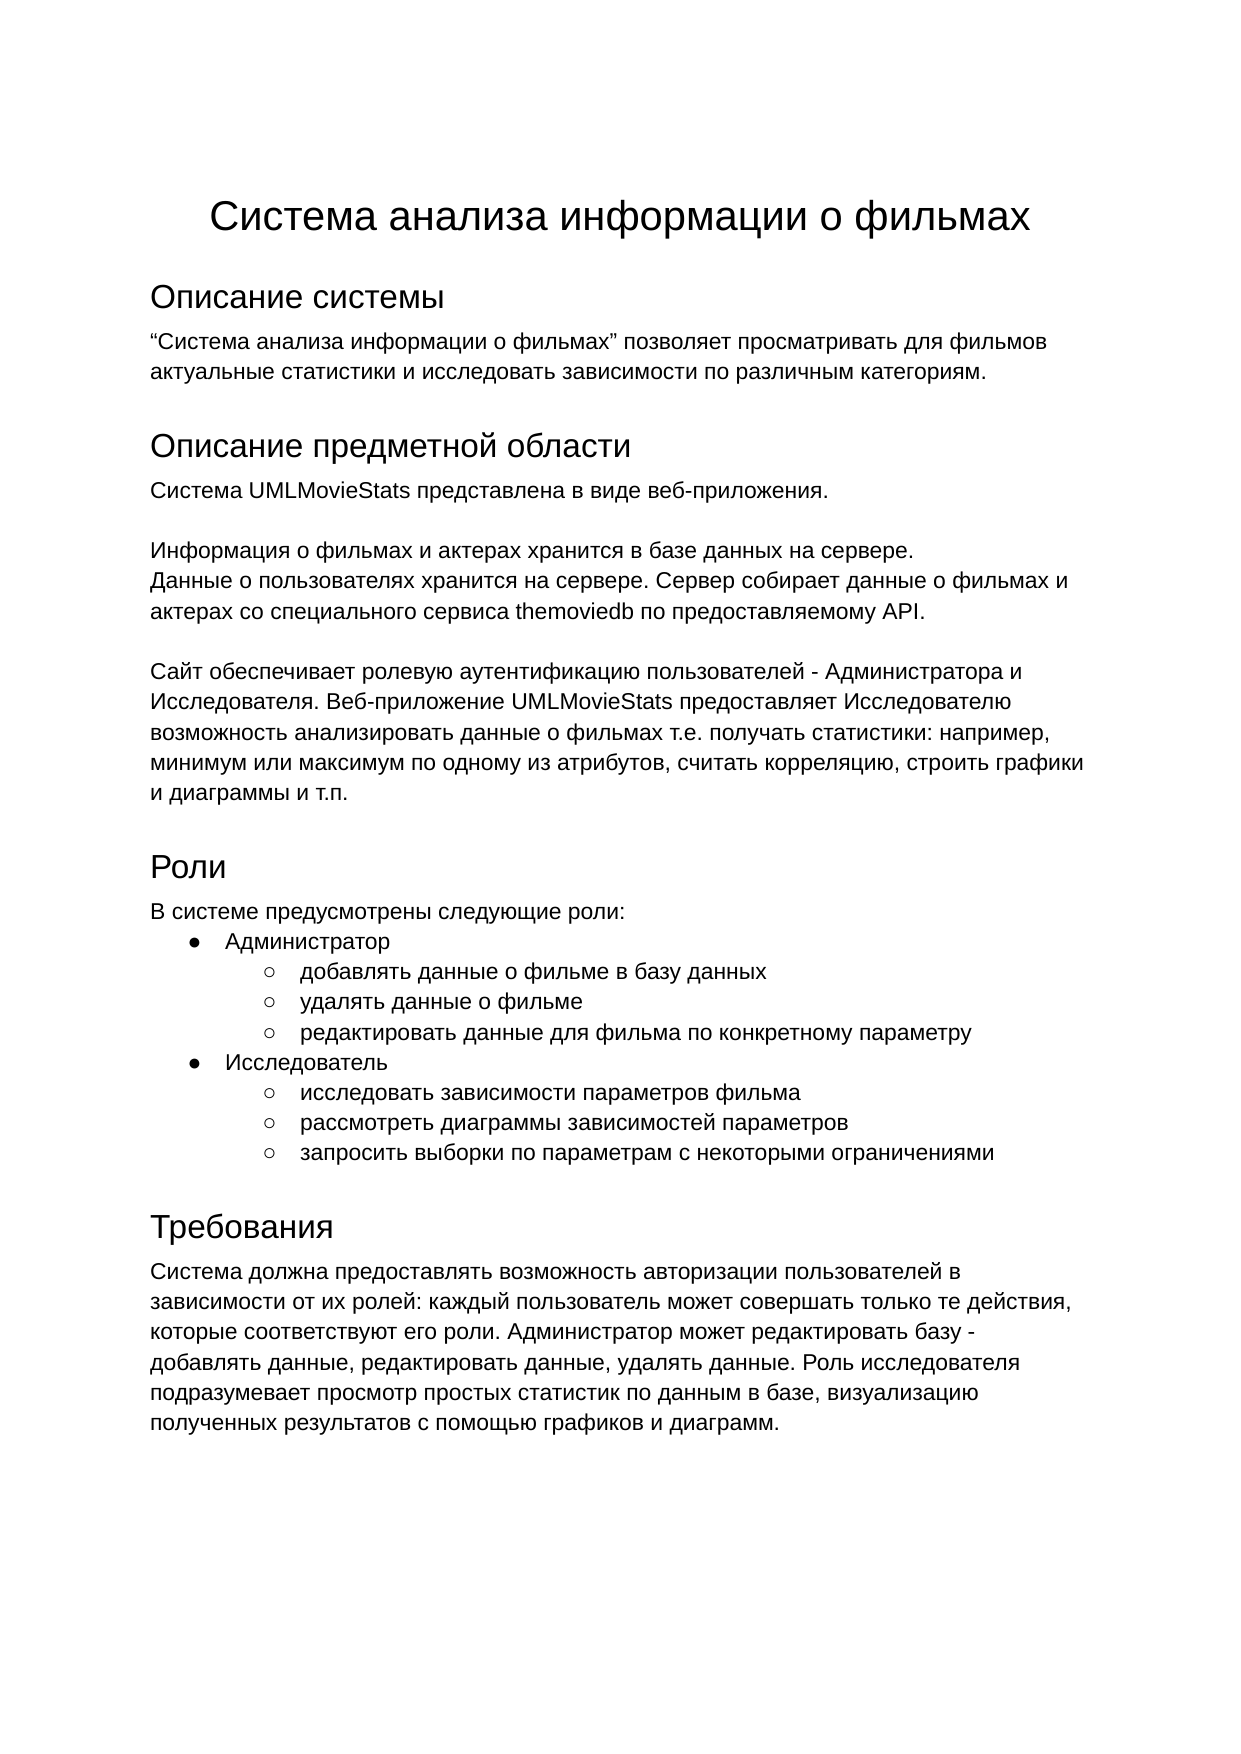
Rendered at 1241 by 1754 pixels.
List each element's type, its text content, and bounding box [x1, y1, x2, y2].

list исследовать зависимости параметров фильма [262, 1079, 1090, 1105]
text Данные о пользователях хранится на сервере. Сервер собирает данные о фильмах и актерах со специального сервиса themoviedb по предоставляемому API. [150, 567, 1090, 624]
text “Система анализа информации о фильмах” позволяет просматривать для фильмов актуальные статистики и исследовать зависимости по различным категориям. [150, 328, 1090, 384]
list рассмотреть диаграммы зависимостей параметров [262, 1109, 1090, 1135]
subtitle Описание системы [150, 277, 1090, 316]
text Информация о фильмах и актерах хранится в базе данных на сервере. [150, 537, 1090, 564]
text В системе предусмотрены следующие роли: [150, 898, 1090, 924]
list Администратор [187, 928, 1090, 954]
list Исследователь [187, 1049, 1090, 1075]
list добавлять данные о фильме в базу данных [262, 958, 1090, 984]
text Система должна предоставлять возможность авторизации пользователей в зависимости от их ролей: каждый пользователь может совершать только те действия, которые соответствуют его роли. Администратор может редактировать базу - добавлять данные, редактировать данные, удалять данные. Роль исследователя подразумевает просмотр простых статистик по данным в базе, визуализацию полученных результатов с помощью графиков и диаграмм. [150, 1258, 1090, 1435]
subtitle Требования [150, 1207, 1090, 1245]
list удалять данные о фильме [262, 988, 1090, 1014]
list редактировать данные для фильма по конкретному параметру [262, 1018, 1090, 1045]
text Система UMLMovieStats представлена в виде веб-приложения. [150, 477, 1090, 503]
subtitle Система анализа информации о фильмах [150, 192, 1090, 239]
list запросить выборки по параметрам с некоторыми ограничениями [262, 1139, 1090, 1166]
subtitle Описание предметной области [150, 426, 1090, 464]
subtitle Роли [150, 847, 1090, 885]
text Сайт обеспечивает ролевую аутентификацию пользователей - Администратора и Исследователя. Веб-приложение UMLMovieStats предоставляет Исследователю возможность анализировать данные о фильмах т.е. получать статистики: например, минимум или максимум по одному из атрибутов, считать корреляцию, строить графики и диаграммы и т.п. [150, 658, 1090, 805]
